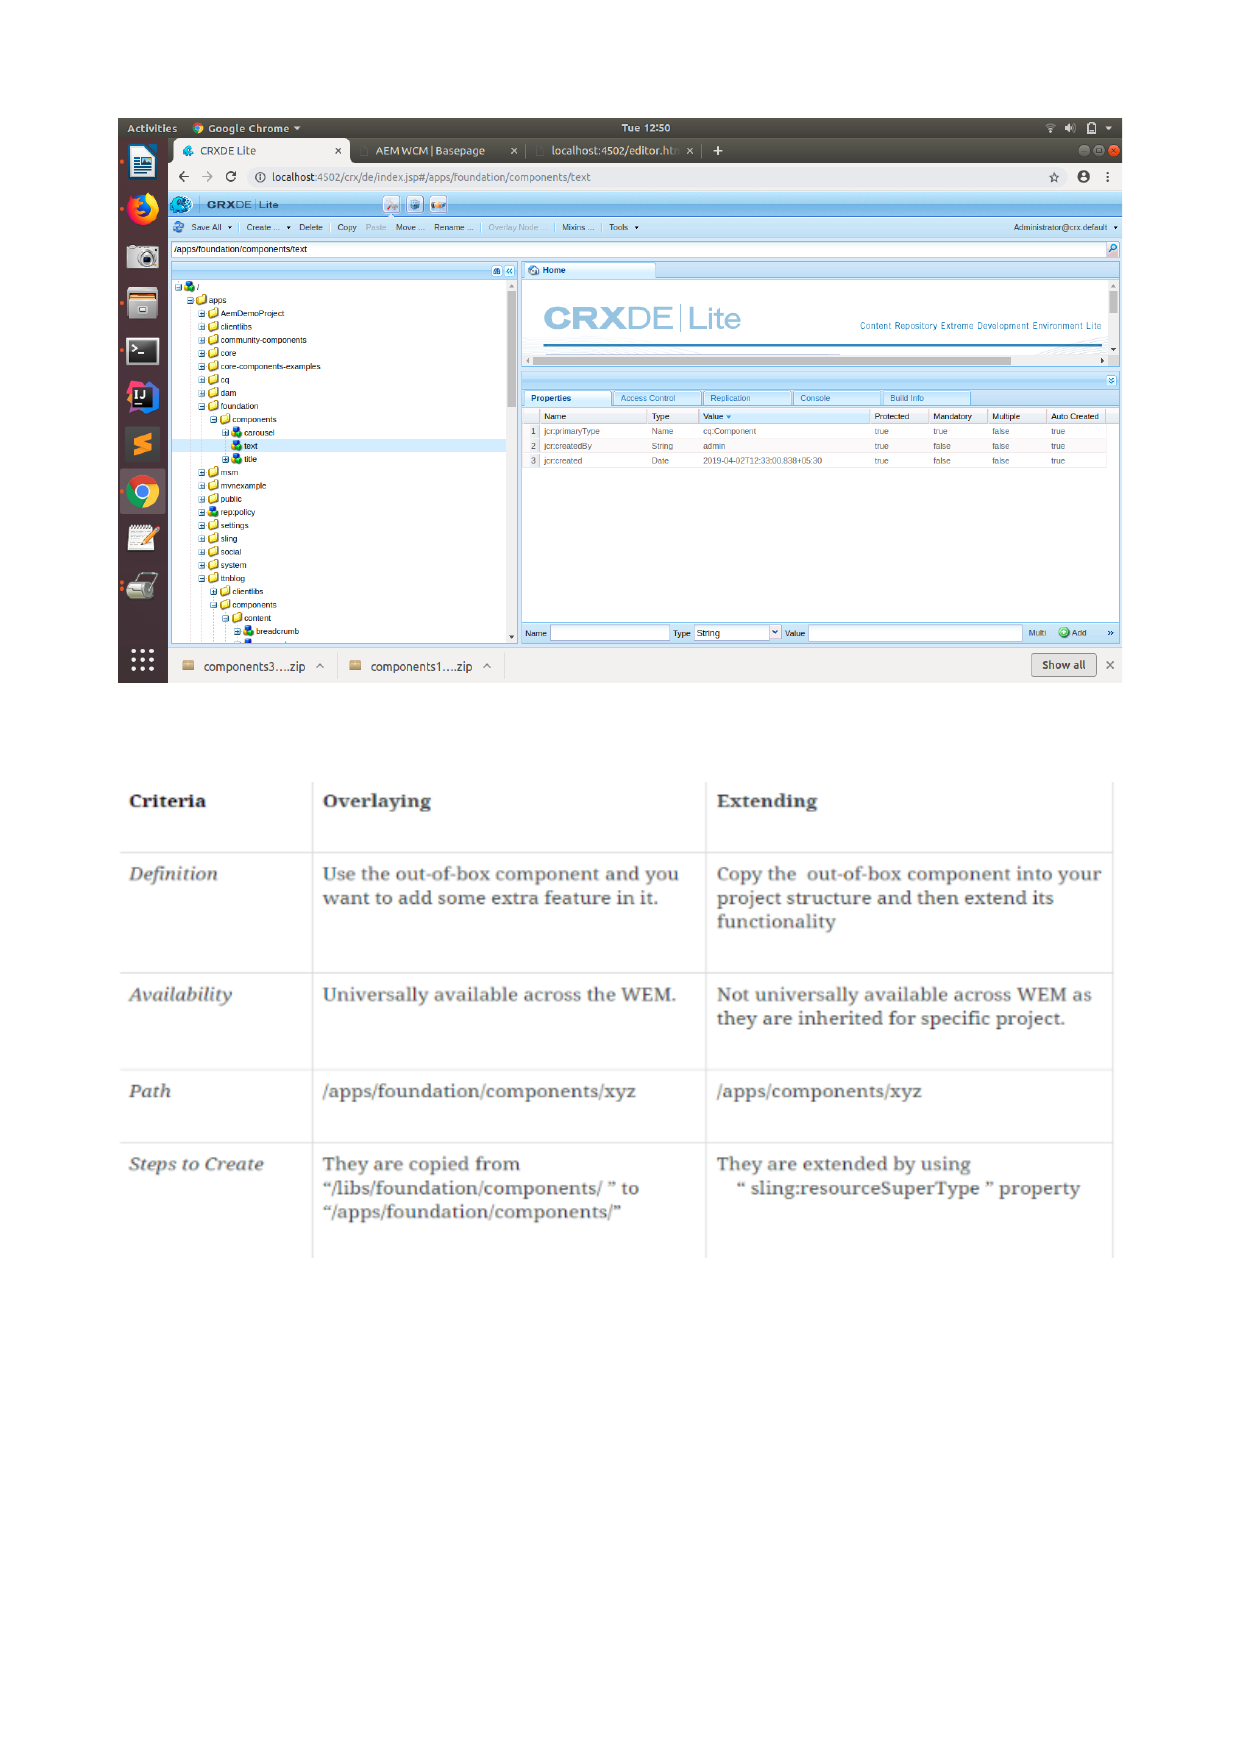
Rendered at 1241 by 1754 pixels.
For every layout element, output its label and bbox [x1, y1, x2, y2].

picture [118, 782, 1123, 1258]
picture [118, 118, 1123, 683]
